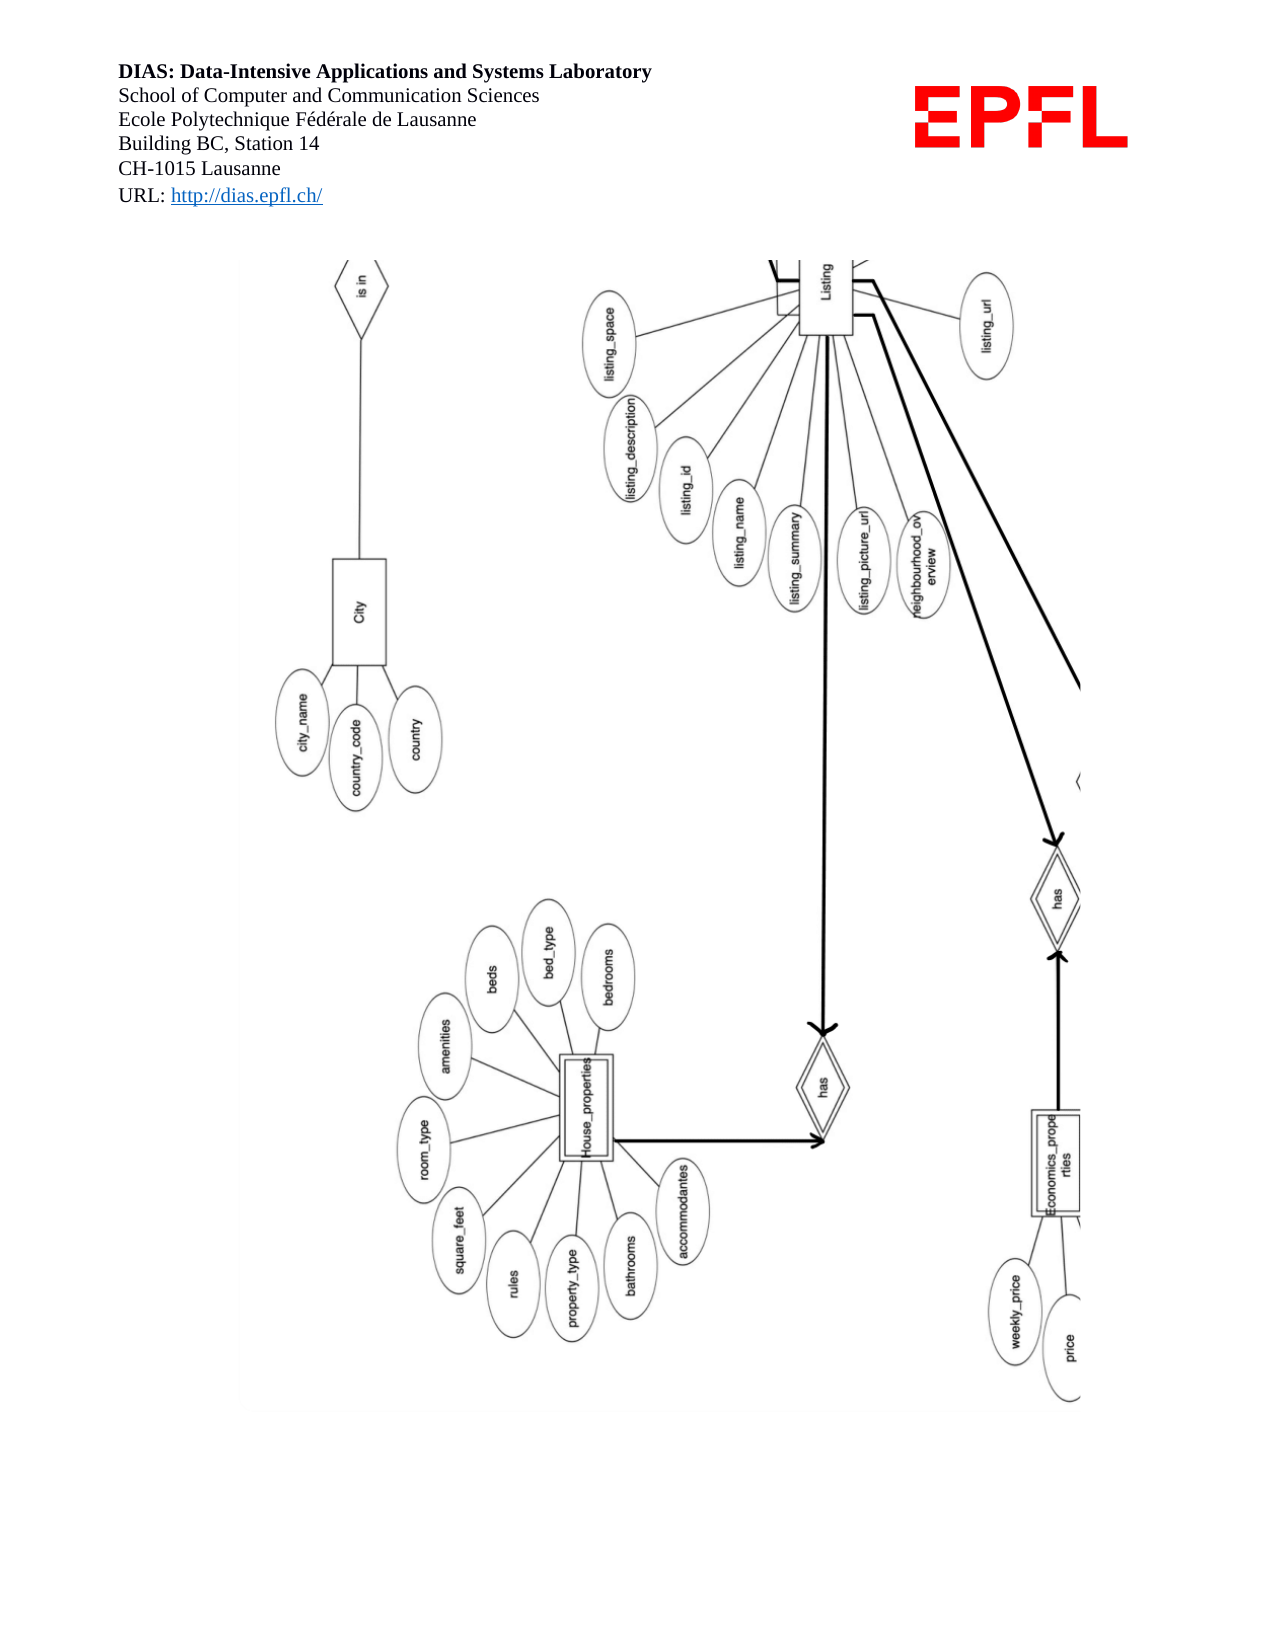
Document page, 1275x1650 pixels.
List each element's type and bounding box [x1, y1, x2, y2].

picture [888, 59, 1154, 174]
picture [194, 260, 1081, 1416]
